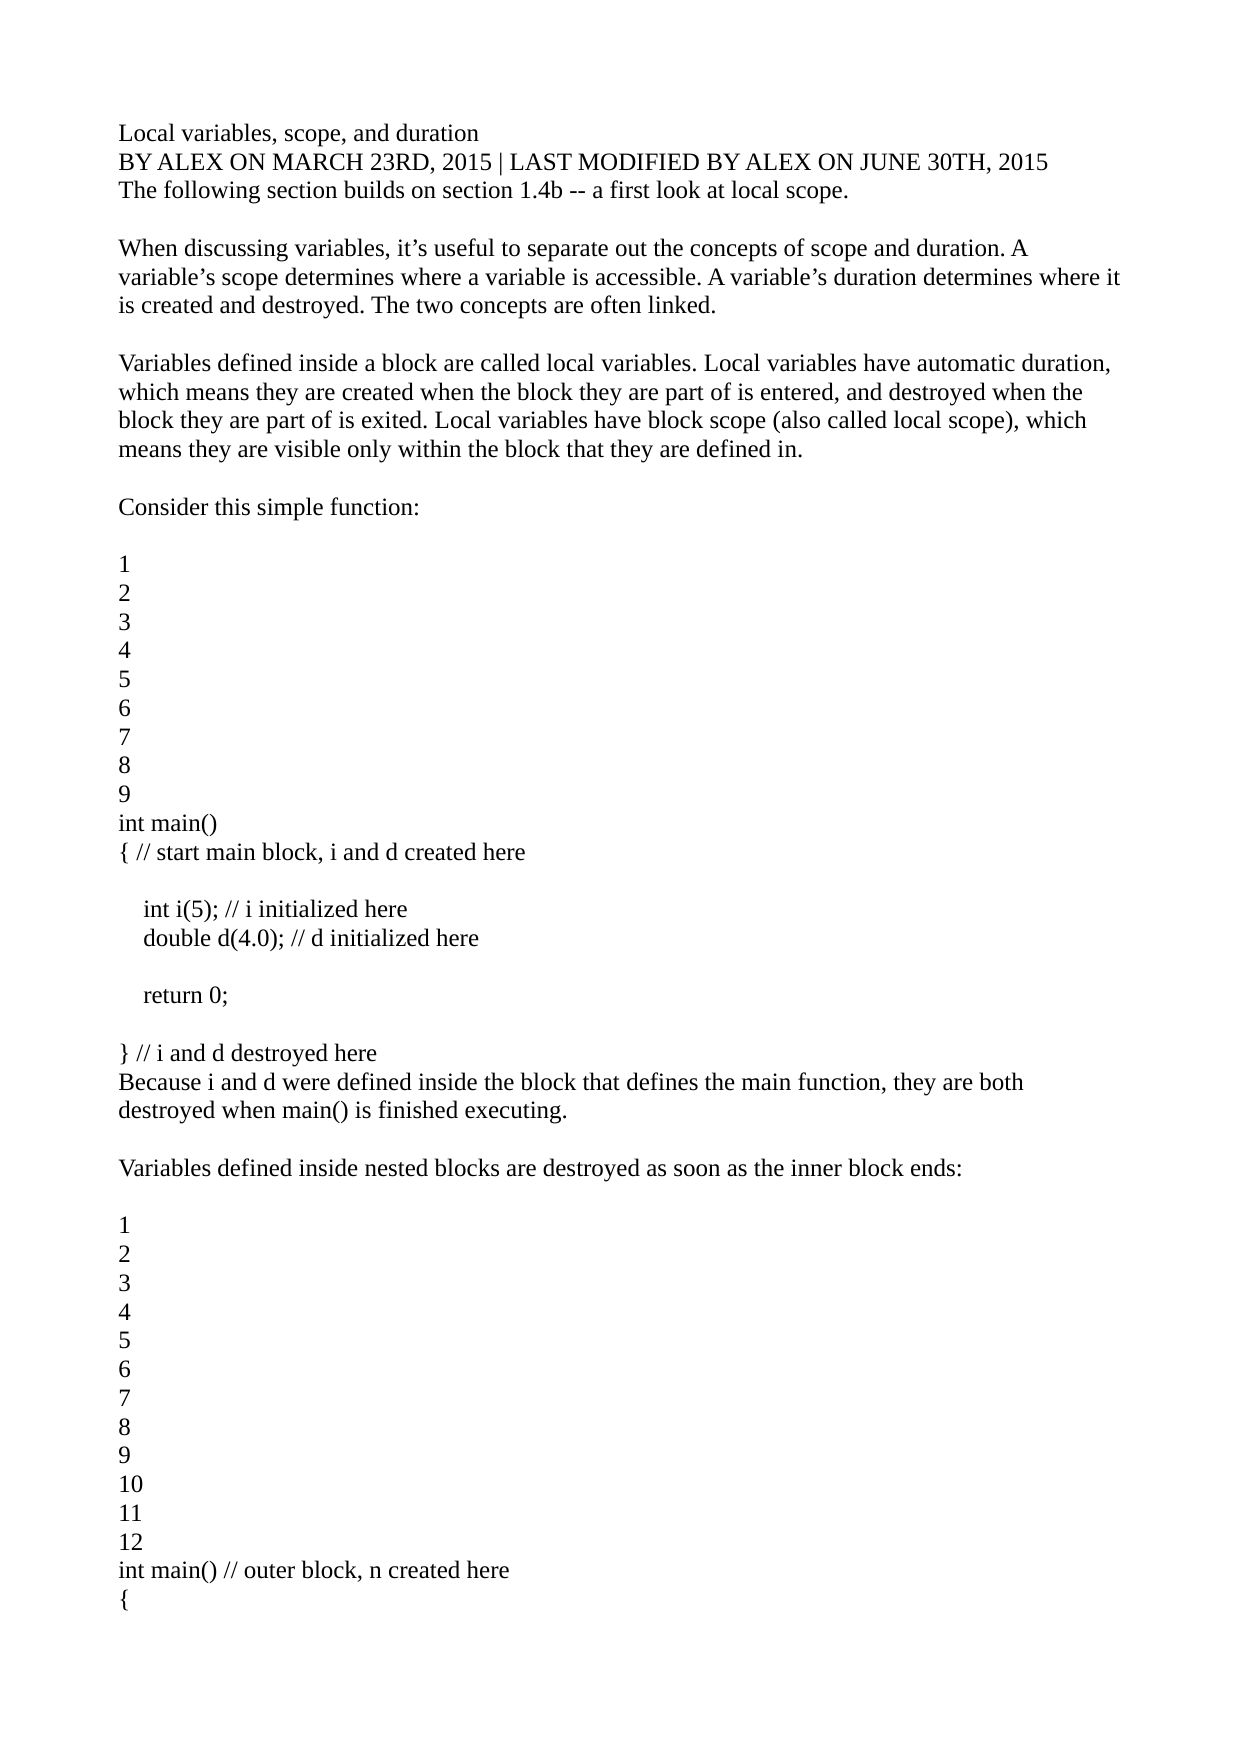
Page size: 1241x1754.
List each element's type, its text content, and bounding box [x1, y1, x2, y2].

text 1 [118, 1211, 1122, 1239]
text 7 [118, 1383, 1122, 1412]
text } // i and d destroyed here [118, 1038, 1122, 1067]
text 2 [118, 1239, 1122, 1268]
text The following section builds on section 1.4b -- a first look at local scope. [118, 176, 1122, 204]
text 3 [118, 1268, 1122, 1297]
text 8 [118, 751, 1122, 779]
text 2 [118, 578, 1122, 607]
text Variables defined inside nested blocks are destroyed as soon as the inner block ends: [118, 1153, 1122, 1182]
text { [118, 1584, 1122, 1613]
text 12 [118, 1527, 1122, 1556]
text Local variables, scope, and duration [118, 118, 1122, 147]
text { // start main block, i and d created here [118, 837, 1122, 866]
text 5 [118, 664, 1122, 693]
text Variables defined inside a block are called local variables. Local variables have automatic duration, which means they are created when the block they are part of is entered, and destroyed when the block they are part of is exited. Local variables have block scope (also called local scope), which means they are visible only within the block that they are defined in. [118, 348, 1122, 463]
text int i(5); // i initialized here [118, 894, 1122, 923]
text return 0; [118, 981, 1122, 1009]
text 5 [118, 1326, 1122, 1354]
text int main() [118, 808, 1122, 837]
text int main() // outer block, n created here [118, 1556, 1122, 1584]
text 9 [118, 779, 1122, 808]
text 6 [118, 1354, 1122, 1383]
text 4 [118, 1297, 1122, 1326]
text 7 [118, 722, 1122, 751]
text Because i and d were defined inside the block that defines the main function, they are both destroyed when main() is finished executing. [118, 1067, 1122, 1124]
text 6 [118, 693, 1122, 722]
text 10 [118, 1469, 1122, 1498]
text 8 [118, 1412, 1122, 1441]
text 3 [118, 607, 1122, 636]
text 11 [118, 1498, 1122, 1527]
text When discussing variables, it’s useful to separate out the concepts of scope and duration. A variable’s scope determines where a variable is accessible. A variable’s duration determines where it is created and destroyed. The two concepts are often linked. [118, 233, 1122, 319]
text Consider this simple function: [118, 492, 1122, 521]
text 1 [118, 549, 1122, 578]
text 9 [118, 1441, 1122, 1469]
text double d(4.0); // d initialized here [118, 923, 1122, 952]
text BY ALEX ON MARCH 23RD, 2015 | LAST MODIFIED BY ALEX ON JUNE 30TH, 2015 [118, 147, 1122, 176]
text 4 [118, 636, 1122, 664]
